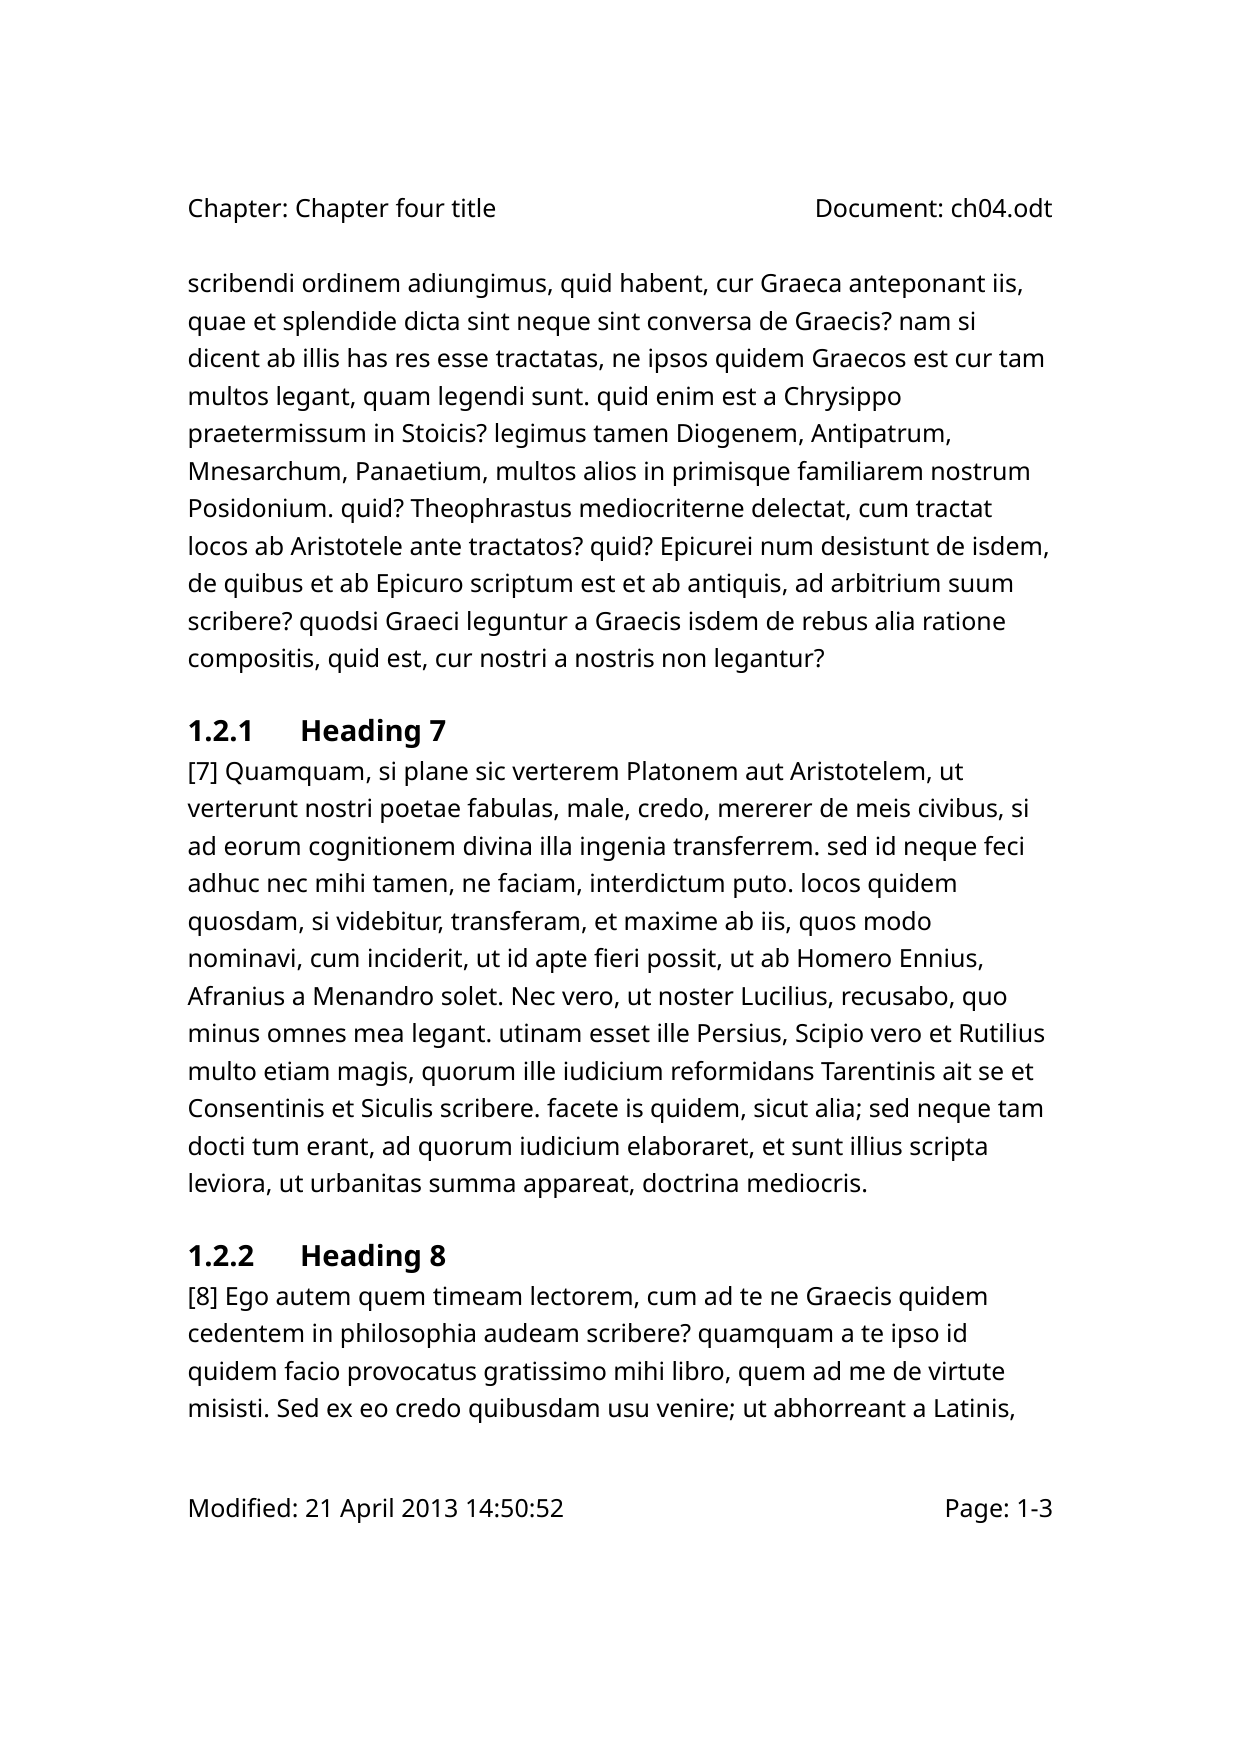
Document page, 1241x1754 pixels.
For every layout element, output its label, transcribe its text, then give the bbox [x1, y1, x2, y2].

text scribendi ordinem adiungimus, quid habent, cur Graeca anteponant iis, quae et splendide dicta sint neque sint conversa de Graecis? nam si dicent ab illis has res esse tractatas, ne ipsos quidem Graecos est cur tam multos legant, quam legendi sunt. quid enim est a Chrysippo praetermissum in Stoicis? legimus tamen Diogenem, Antipatrum, Mnesarchum, Panaetium, multos alios in primisque familiarem nostrum Posidonium. quid? Theophrastus mediocriterne delectat, cum tractat locos ab Aristotele ante tractatos? quid? Epicurei num desistunt de isdem, de quibus et ab Epicuro scriptum est et ab antiquis, ad arbitrium suum scribere? quodsi Graeci leguntur a Graecis isdem de rebus alia ratione compositis, quid est, cur nostri a nostris non legantur? [187, 262, 1053, 675]
text [7] Quamquam, si plane sic verterem Platonem aut Aristotelem, ut verterunt nostri poetae fabulas, male, credo, mererer de meis civibus, si ad eorum cognitionem divina illa ingenia transferrem. sed id neque feci adhuc nec mihi tamen, ne faciam, interdictum puto. locos quidem quosdam, si videbitur, transferam, et maxime ab iis, quos modo nominavi, cum inciderit, ut id apte fieri possit, ut ab Homero Ennius, Afranius a Menandro solet. Nec vero, ut noster Lucilius, recusabo, quo minus omnes mea legant. utinam esset ille Persius, Scipio vero et Rutilius multo etiam magis, quorum ille iudicium reformidans Tarentinis ait se et Consentinis et Siculis scribere. facete is quidem, sicut alia; sed neque tam docti tum erant, ad quorum iudicium elaboraret, et sunt illius scripta leviora, ut urbanitas summa appareat, doctrina mediocris. [187, 750, 1053, 1200]
subtitle Heading 8 [187, 1231, 1053, 1275]
subtitle Heading 7 [187, 706, 1053, 750]
text [8] Ego autem quem timeam lectorem, cum ad te ne Graecis quidem cedentem in philosophia audeam scribere? quamquam a te ipso id quidem facio provocatus gratissimo mihi libro, quem ad me de virtute misisti. Sed ex eo credo quibusdam usu venire; ut abhorreant a Latinis, [187, 1275, 1053, 1425]
